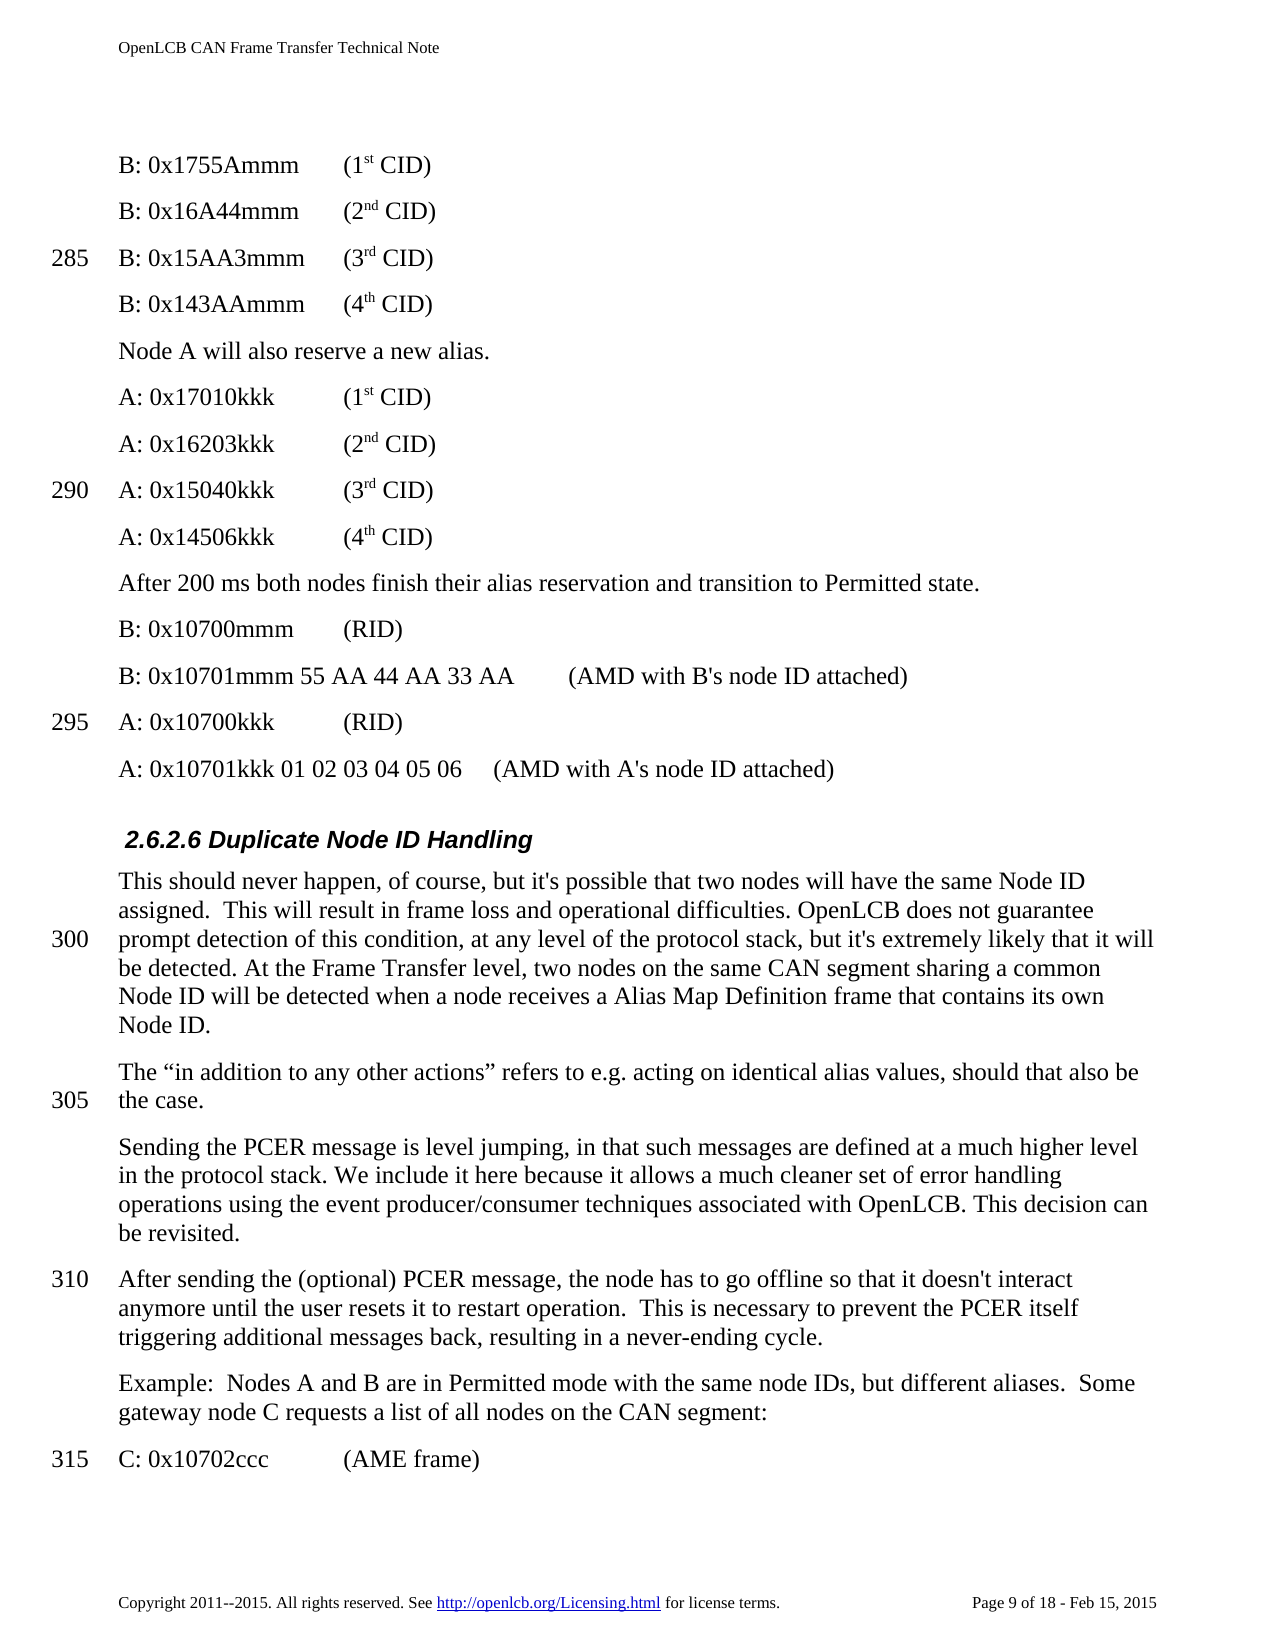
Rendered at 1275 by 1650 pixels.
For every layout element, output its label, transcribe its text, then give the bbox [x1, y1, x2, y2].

text B: 0x15AA3mmm (3rd CID) [118, 243, 1157, 272]
text The “in addition to any other actions” refers to e.g. acting on identical alias values, should that also be the case. [118, 1057, 1157, 1114]
text A: 0x16203kkk (2nd CID) [118, 429, 1157, 457]
text Example: Nodes A and B are in Permitted mode with the same node IDs, but different aliases. Some gateway node C requests a list of all nodes on the CAN segment: [118, 1368, 1157, 1426]
text A: 0x15040kkk (3rd CID) [118, 475, 1157, 504]
text This should never happen, of course, but it's possible that two nodes will have the same Node ID assigned. This will result in frame loss and operational difficulties. OpenLCB does not guarantee prompt detection of this condition, at any level of the protocol stack, but it's extremely likely that it will be detected. At the Frame Transfer level, two nodes on the same CAN segment sharing a common Node ID will be detected when a node receives a Alias Map Definition frame that contains its own Node ID. [118, 866, 1157, 1039]
text B: 0x16A44mmm (2nd CID) [118, 196, 1157, 225]
text A: 0x14506kkk (4th CID) [118, 522, 1157, 550]
text Sending the PCER message is level jumping, in that such messages are defined at a much higher level in the protocol stack. We include it here because it allows a much cleaner set of error handling operations using the event producer/consumer techniques associated with OpenLCB. This decision can be revisited. [118, 1132, 1157, 1247]
text B: 0x10700mmm (RID) [118, 614, 1157, 643]
subtitle Duplicate Node ID Handling [118, 825, 1157, 854]
text A: 0x10700kkk (RID) [118, 707, 1157, 736]
text B: 0x1755Ammm (1st CID) [118, 150, 1157, 179]
text After 200 ms both nodes finish their alias reservation and transition to Permitted state. [118, 568, 1157, 597]
text C: 0x10702ccc (AME frame) [118, 1444, 1157, 1472]
text B: 0x10701mmm 55 AA 44 AA 33 AA (AMD with B's node ID attached) [118, 661, 1157, 690]
text After sending the (optional) PCER message, the node has to go offline so that it doesn't interact anymore until the user resets it to restart operation. This is necessary to prevent the PCER itself triggering additional messages back, resulting in a never-ending cycle. [118, 1264, 1157, 1351]
text Node A will also reserve a new alias. [118, 336, 1157, 364]
text A: 0x17010kkk (1st CID) [118, 382, 1157, 411]
text A: 0x10701kkk 01 02 03 04 05 06 (AMD with A's node ID attached) [118, 754, 1157, 783]
text B: 0x143AAmmm (4th CID) [118, 289, 1157, 318]
